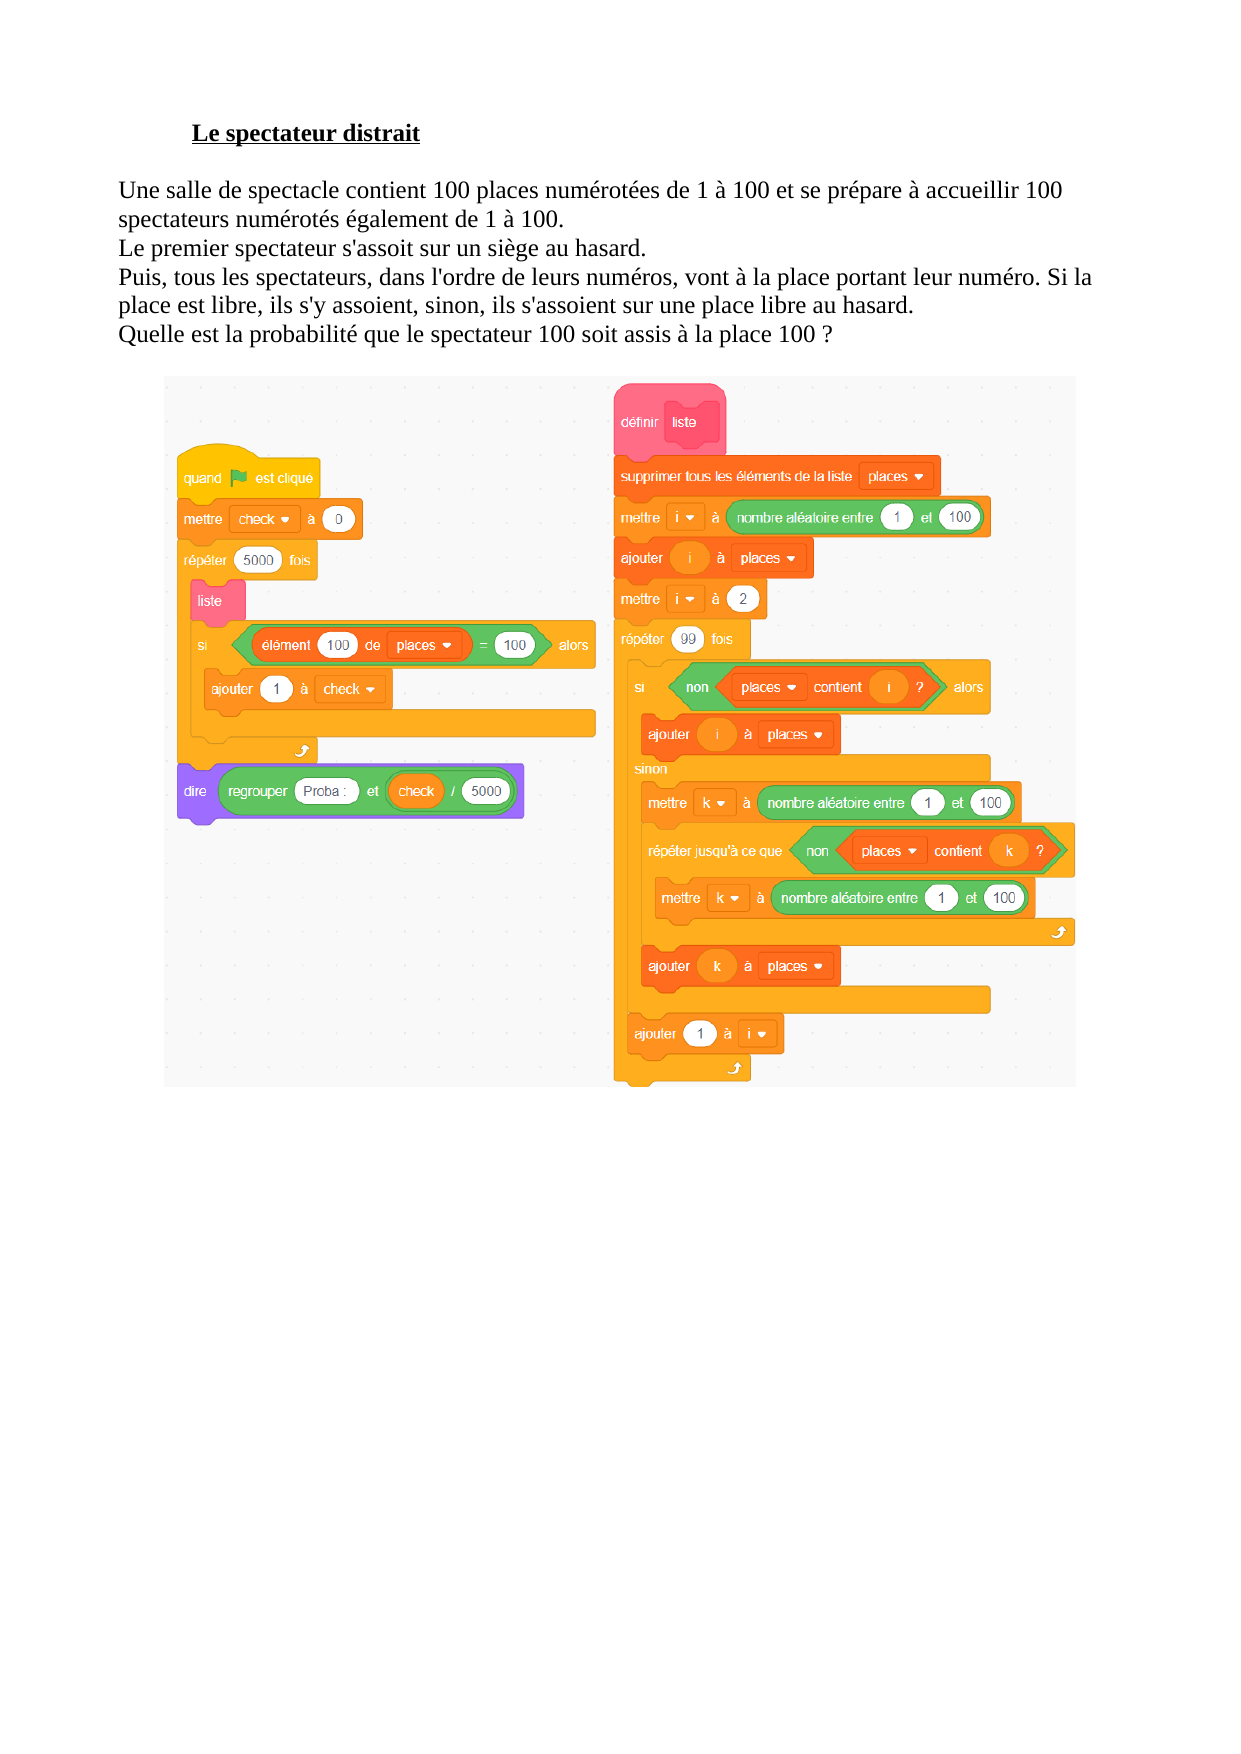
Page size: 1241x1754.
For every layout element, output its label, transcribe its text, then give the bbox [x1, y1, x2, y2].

text Le premier spectateur s'assoit sur un siège au hasard. [118, 233, 1122, 262]
text Une salle de spectacle contient 100 places numérotées de 1 à 100 et se prépare à accueillir 100 spectateurs numérotés également de 1 à 100. [118, 176, 1122, 233]
text Le spectateur distrait [118, 118, 1122, 147]
picture [164, 376, 1077, 1087]
text Puis, tous les spectateurs, dans l'ordre de leurs numéros, vont à la place portant leur numéro. Si la place est libre, ils s'y assoient, sinon, ils s'assoient sur une place libre au hasard. [118, 262, 1122, 319]
text Quelle est la probabilité que le spectateur 100 soit assis à la place 100 ? [118, 319, 1122, 348]
